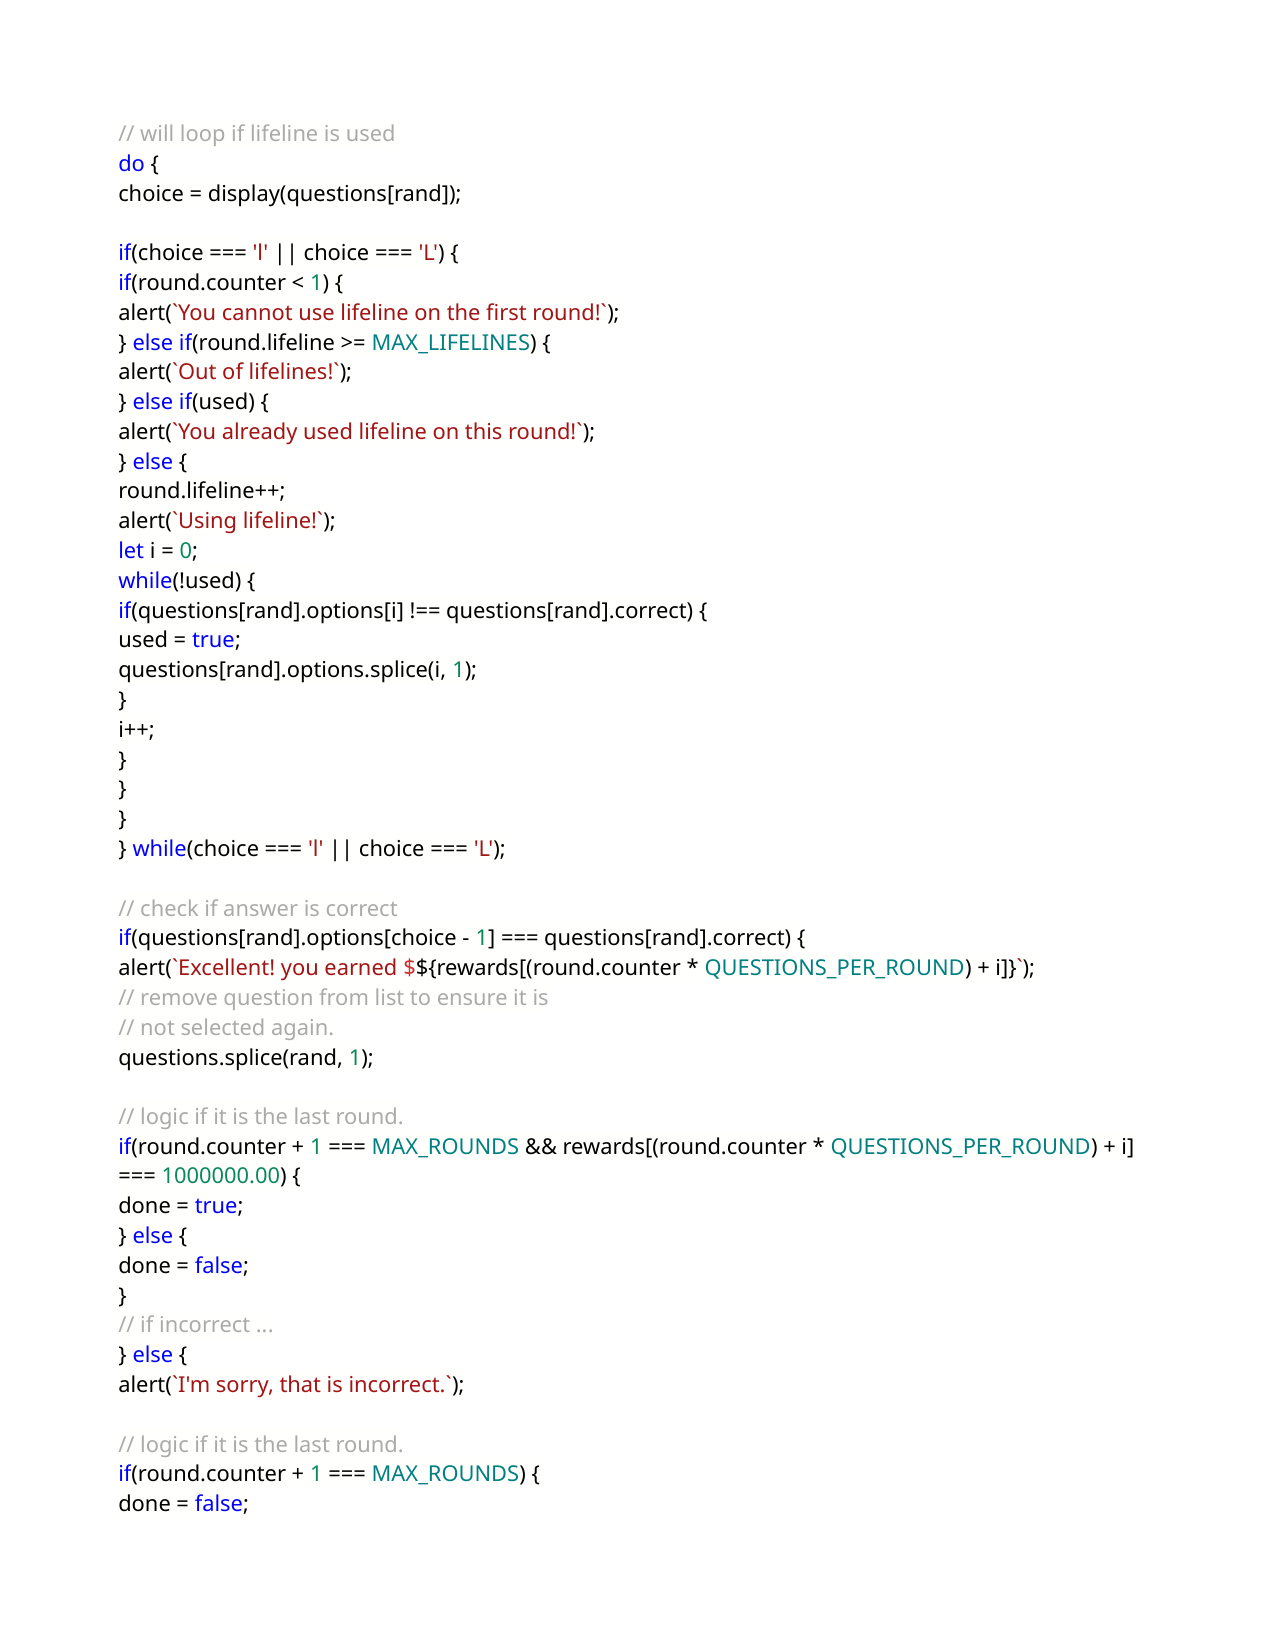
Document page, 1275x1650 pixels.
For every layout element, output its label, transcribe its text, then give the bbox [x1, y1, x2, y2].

text if(round.counter < 1) { [118, 267, 1157, 297]
text // check if answer is correct [118, 892, 1157, 922]
text } else { [118, 446, 1157, 476]
text done = true; [118, 1190, 1157, 1220]
text alert(`Excellent! you earned $${rewards[(round.counter * QUESTIONS_PER_ROUND) + i]}`); [118, 952, 1157, 982]
text alert(`Using lifeline!`); [118, 505, 1157, 535]
text alert(`You cannot use lifeline on the first round!`); [118, 297, 1157, 327]
text if(round.counter + 1 === MAX_ROUNDS) { [118, 1458, 1157, 1488]
text questions[rand].options.splice(i, 1); [118, 654, 1157, 684]
text } [118, 1280, 1157, 1309]
text } [118, 684, 1157, 714]
text // will loop if lifeline is used [118, 118, 1157, 148]
text // if incorrect ... [118, 1309, 1157, 1339]
text } else if(used) { [118, 386, 1157, 416]
text alert(`You already used lifeline on this round!`); [118, 416, 1157, 446]
text // logic if it is the last round. [118, 1428, 1157, 1458]
text // remove question from list to ensure it is [118, 982, 1157, 1012]
text choice = display(questions[rand]); [118, 178, 1157, 207]
text done = false; [118, 1250, 1157, 1280]
text do { [118, 148, 1157, 178]
text round.lifeline++; [118, 476, 1157, 505]
text if(choice === 'l' || choice === 'L') { [118, 237, 1157, 267]
text } [118, 744, 1157, 773]
text alert(`I'm sorry, that is incorrect.`); [118, 1369, 1157, 1399]
text used = true; [118, 624, 1157, 654]
text if(questions[rand].options[choice - 1] === questions[rand].correct) { [118, 922, 1157, 952]
text // logic if it is the last round. [118, 1101, 1157, 1131]
text } while(choice === 'l' || choice === 'L'); [118, 833, 1157, 863]
text } else if(round.lifeline >= MAX_LIFELINES) { [118, 327, 1157, 356]
text } else { [118, 1339, 1157, 1369]
text if(round.counter + 1 === MAX_ROUNDS && rewards[(round.counter * QUESTIONS_PER_ROUND) + i] === 1000000.00) { [118, 1131, 1157, 1190]
text } else { [118, 1220, 1157, 1250]
text i++; [118, 714, 1157, 744]
text if(questions[rand].options[i] !== questions[rand].correct) { [118, 595, 1157, 624]
text } [118, 773, 1157, 803]
text alert(`Out of lifelines!`); [118, 356, 1157, 386]
text // not selected again. [118, 1012, 1157, 1041]
text } [118, 803, 1157, 833]
text done = false; [118, 1488, 1157, 1518]
text let i = 0; [118, 535, 1157, 565]
text questions.splice(rand, 1); [118, 1041, 1157, 1071]
text while(!used) { [118, 565, 1157, 595]
